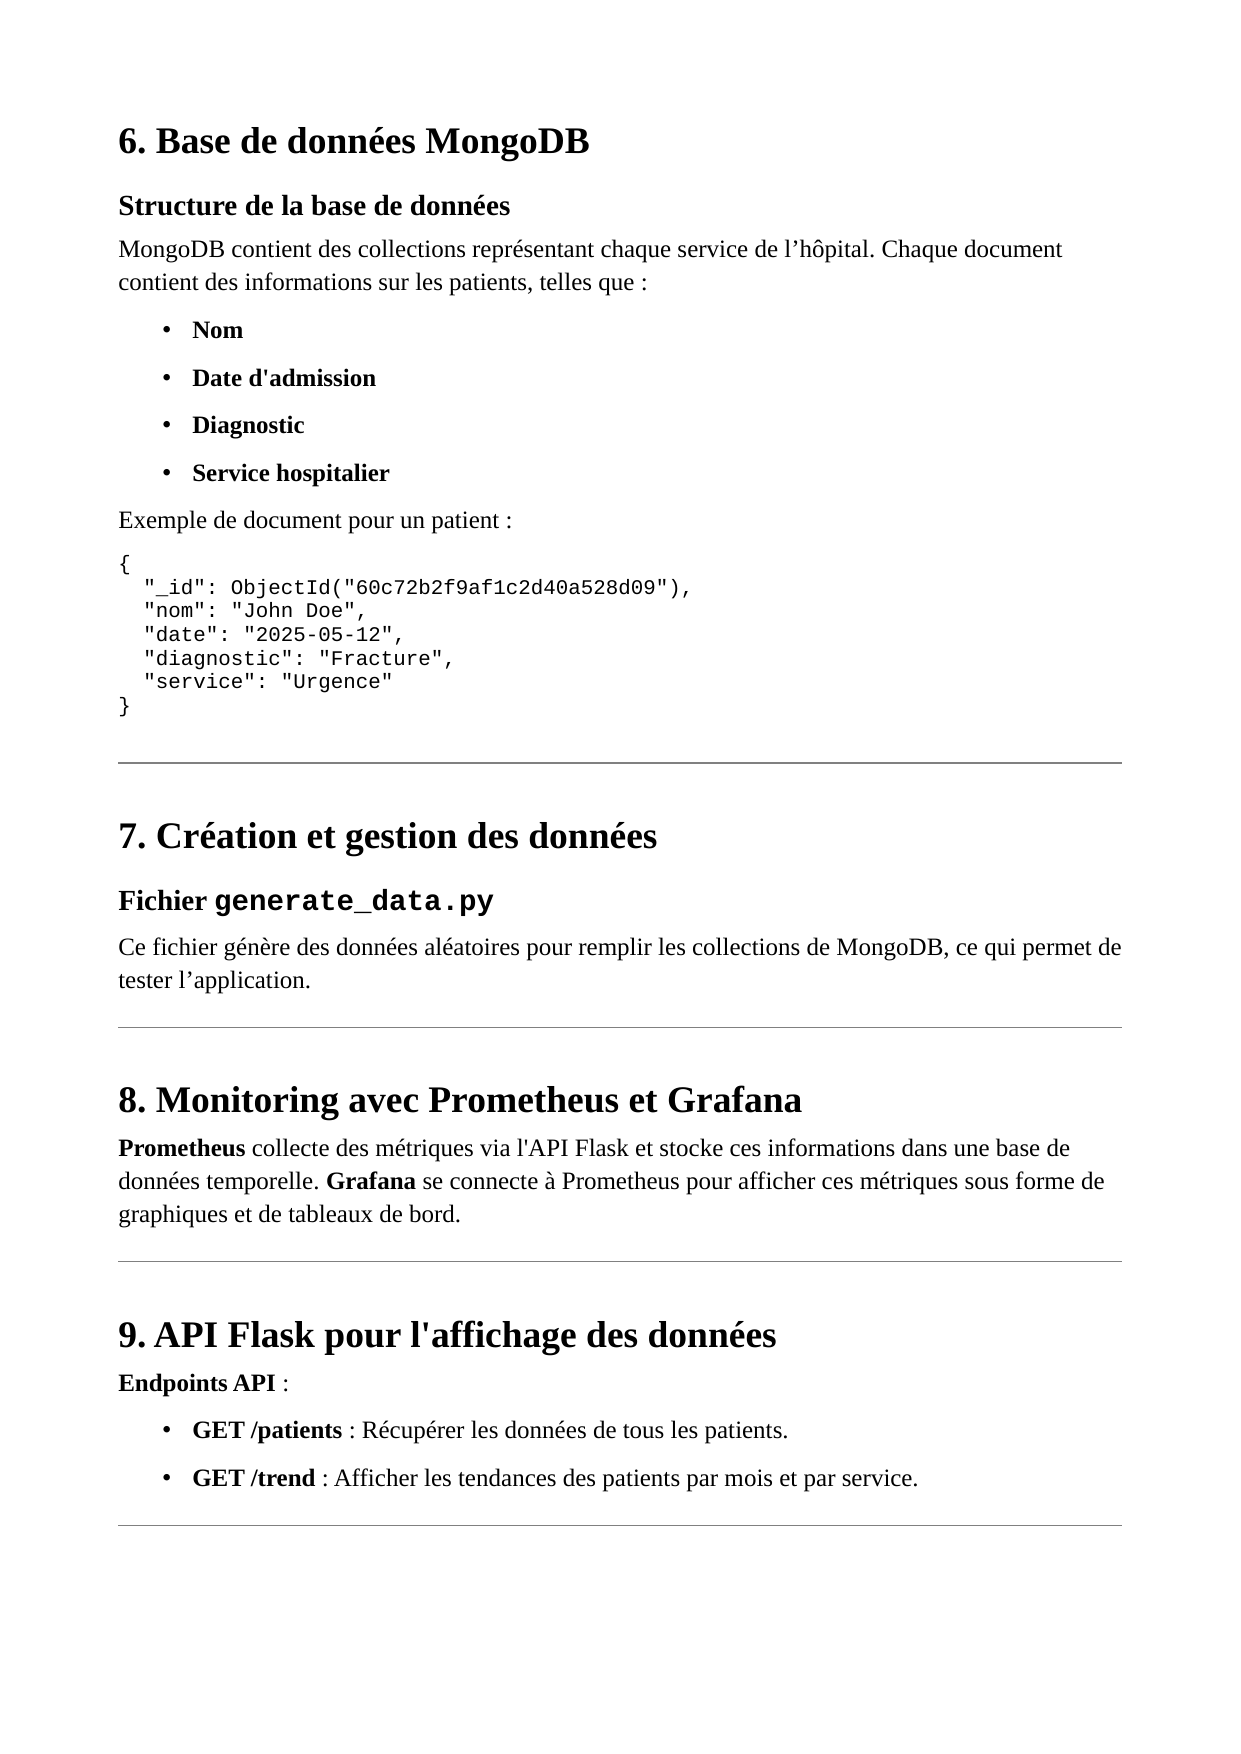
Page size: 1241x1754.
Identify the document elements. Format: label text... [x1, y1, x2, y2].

text "service": "Urgence" [118, 671, 1122, 695]
list GET /patients : Récupérer les données de tous les patients. [162, 1415, 1122, 1444]
subtitle 9. API Flask pour l'affichage des données [118, 1312, 1122, 1355]
list Nom [162, 315, 1122, 344]
text "diagnostic": "Fracture", [118, 648, 1122, 671]
text Endpoints API : [118, 1368, 1122, 1396]
text "nom": "John Doe", [118, 600, 1122, 624]
text MongoDB contient des collections représentant chaque service de l’hôpital. Chaque document contient des informations sur les patients, telles que : [118, 234, 1122, 296]
list Service hospitalier [162, 458, 1122, 487]
text { [118, 553, 1122, 577]
list Date d'admission [162, 363, 1122, 391]
text Prometheus collecte des métriques via l'API Flask et stocke ces informations dans une base de données temporelle. Grafana se connecte à Prometheus pour afficher ces métriques sous forme de graphiques et de tableaux de bord. [118, 1133, 1122, 1228]
list Diagnostic [162, 410, 1122, 439]
subtitle Fichier generate_data.py [118, 883, 1122, 919]
text Exemple de document pour un patient : [118, 505, 1122, 534]
subtitle 7. Création et gestion des données [118, 813, 1122, 856]
text } [118, 695, 1122, 718]
text "date": "2025-05-12", [118, 624, 1122, 648]
subtitle 8. Monitoring avec Prometheus et Grafana [118, 1078, 1122, 1121]
text Ce fichier génère des données aléatoires pour remplir les collections de MongoDB, ce qui permet de tester l’application. [118, 932, 1122, 994]
subtitle Structure de la base de données [118, 188, 1122, 222]
list GET /trend : Afficher les tendances des patients par mois et par service. [162, 1463, 1122, 1492]
subtitle 6. Base de données MongoDB [118, 118, 1122, 161]
text "_id": ObjectId("60c72b2f9af1c2d40a528d09"), [118, 577, 1122, 600]
